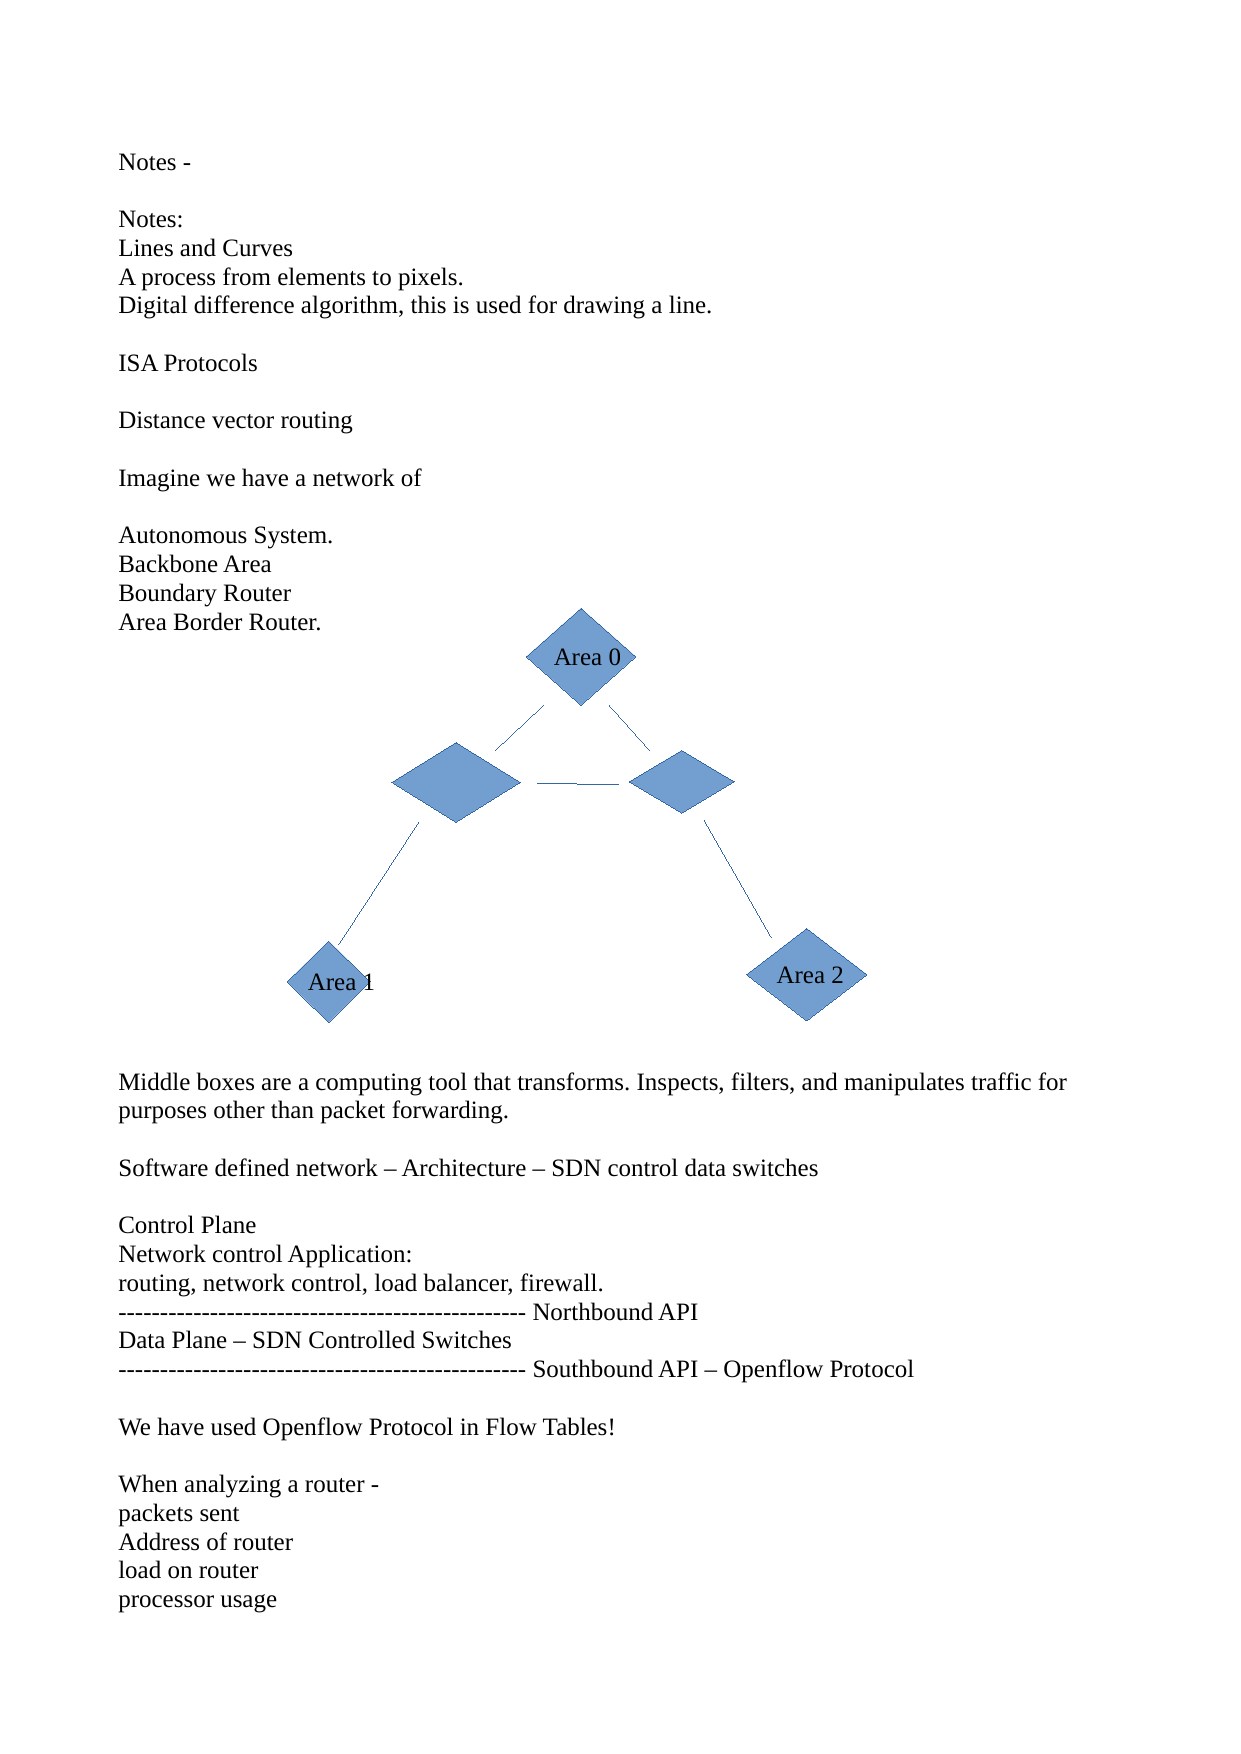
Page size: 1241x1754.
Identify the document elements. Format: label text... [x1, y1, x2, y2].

text Imagine we have a network of [118, 463, 1122, 492]
text Network control Application: [118, 1239, 1122, 1268]
text Lines and Curves [118, 233, 1122, 262]
text packets sent [118, 1498, 1122, 1527]
text When analyzing a router - [118, 1469, 1122, 1498]
text Notes - [118, 147, 1122, 176]
text Boundary Router [118, 578, 1122, 607]
text Data Plane – SDN Controlled Switches [118, 1326, 1122, 1354]
text Area Border Router. [118, 607, 1122, 636]
text processor usage [118, 1584, 1122, 1613]
text ------------------------------------------------- Southbound API – Openflow Protocol [118, 1354, 1122, 1383]
text Notes: [118, 204, 1122, 233]
text Middle boxes are a computing tool that transforms. Inspects, filters, and manipulates traffic for purposes other than packet forwarding. [118, 1067, 1122, 1124]
text A process from elements to pixels. [118, 262, 1122, 291]
text We have used Openflow Protocol in Flow Tables! [118, 1412, 1122, 1441]
text Control Plane [118, 1211, 1122, 1239]
text Autonomous System. [118, 521, 1122, 549]
text ------------------------------------------------- Northbound API [118, 1297, 1122, 1326]
text Digital difference algorithm, this is used for drawing a line. [118, 291, 1122, 319]
text Address of router [118, 1527, 1122, 1556]
text Software defined network – Architecture – SDN control data switches [118, 1153, 1122, 1182]
text Distance vector routing [118, 377, 1122, 434]
text routing, network control, load balancer, firewall. [118, 1268, 1122, 1297]
text ISA Protocols [118, 348, 1122, 377]
text load on router [118, 1556, 1122, 1584]
text Backbone Area [118, 549, 1122, 578]
